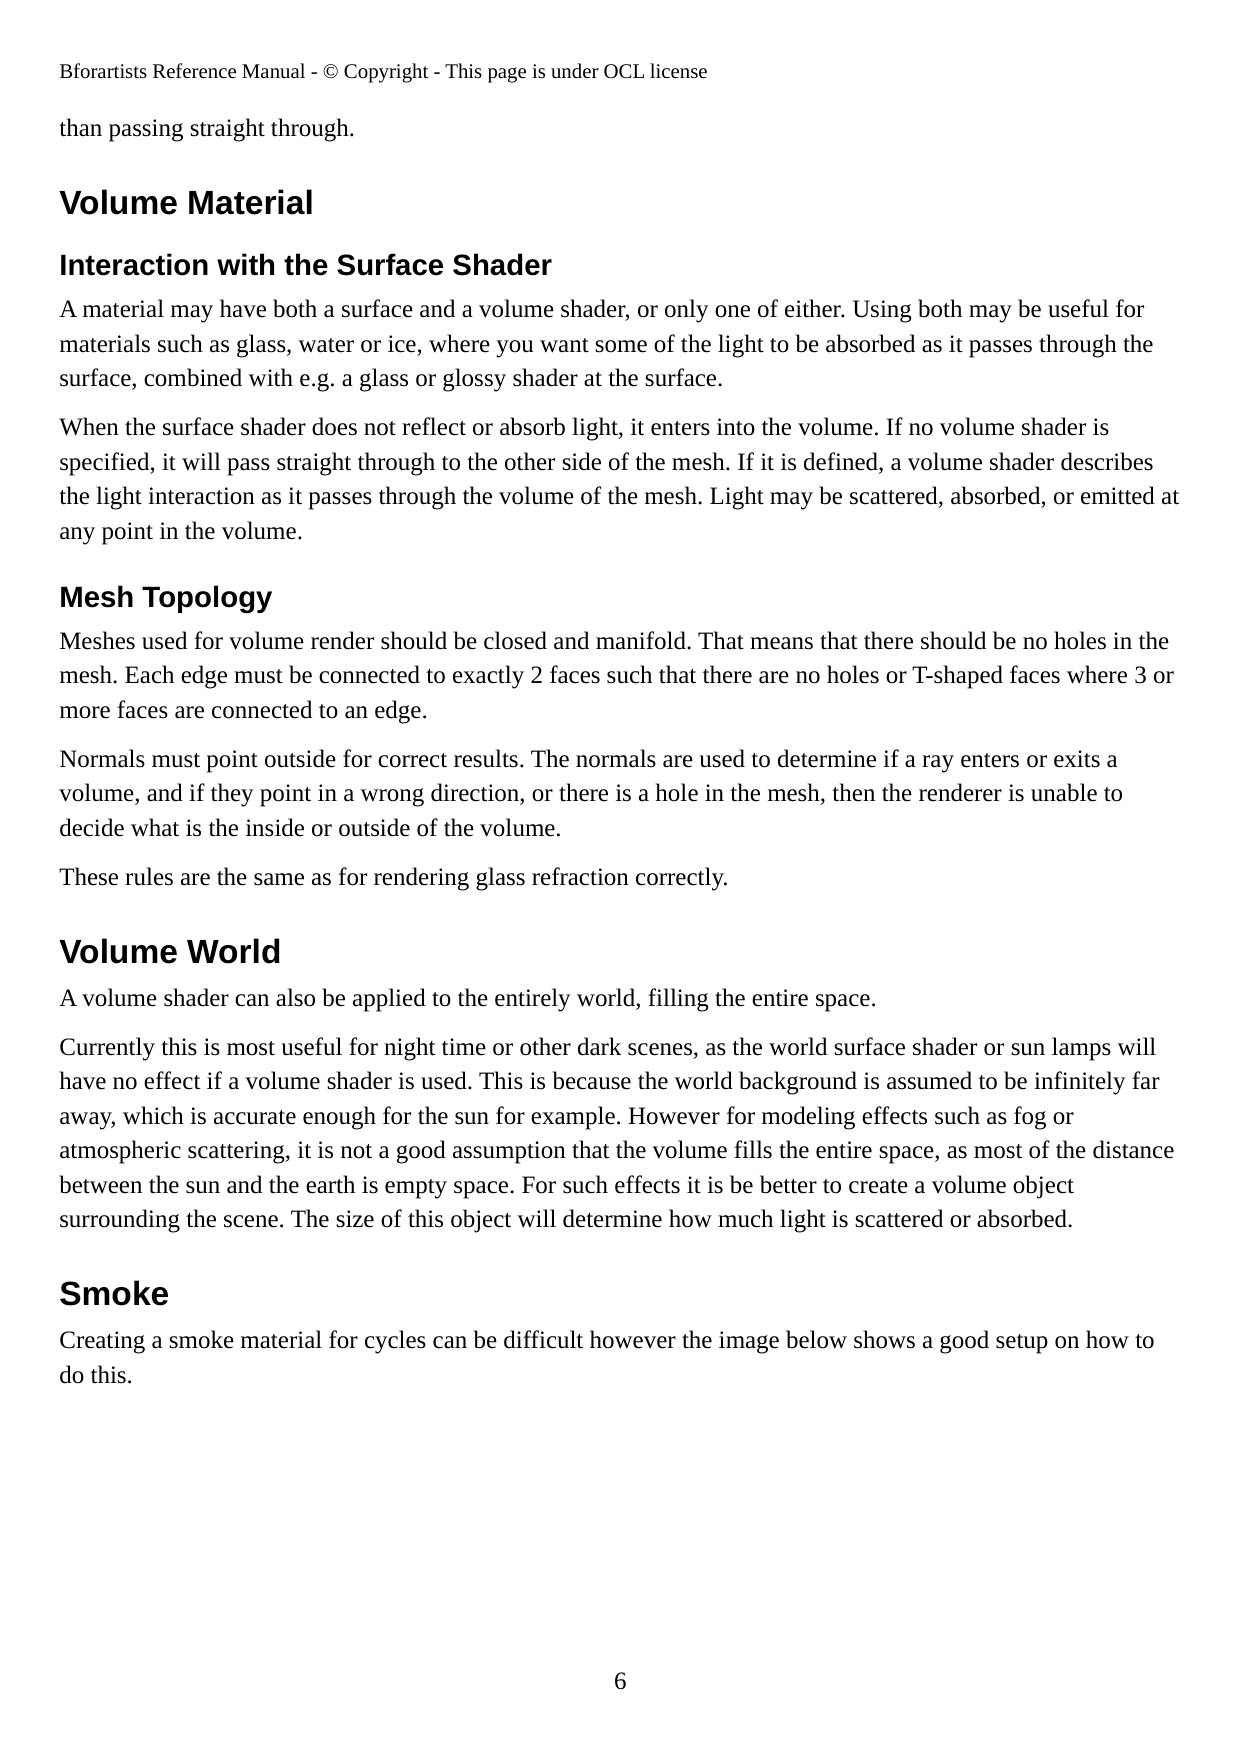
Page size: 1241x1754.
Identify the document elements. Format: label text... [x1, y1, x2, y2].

subtitle Volume Material [59, 182, 1181, 221]
text These rules are the same as for rendering glass refraction correctly. [59, 862, 1181, 891]
subtitle Volume World [59, 932, 1181, 970]
subtitle Smoke [59, 1274, 1181, 1313]
text A material may have both a surface and a volume shader, or only one of either. Using both may be useful for materials such as glass, water or ice, where you want some of the light to be absorbed as it passes through the surface, combined with e.g. a glass or glossy shader at the surface. [59, 294, 1181, 392]
text Currently this is most useful for night time or other dark scenes, as the world surface shader or sun lamps will have no effect if a volume shader is used. This is because the world background is assumed to be infinitely far away, which is accurate enough for the sun for example. However for modeling effects such as fog or atmospheric scattering, it is not a good assumption that the volume fills the entire space, as most of the distance between the sun and the earth is empty space. For such effects it is be better to create a volume object surrounding the scene. The size of this object will determine how much light is scattered or absorbed. [59, 1032, 1181, 1233]
text When the surface shader does not reflect or absorb light, it enters into the volume. If no volume shader is specified, it will pass straight through to the other side of the mesh. If it is defined, a volume shader describes the light interaction as it passes through the volume of the mesh. Light may be scattered, absorbed, or emitted at any point in the volume. [59, 412, 1181, 545]
subtitle Mesh Topology [59, 579, 1181, 613]
subtitle Interaction with the Surface Shader [59, 248, 1181, 282]
text A volume shader can also be applied to the entirely world, filling the entire space. [59, 983, 1181, 1012]
text than passing straight through. [59, 113, 1181, 141]
text Normals must point outside for correct results. The normals are used to determine if a ray enters or exits a volume, and if they point in a wrong direction, or there is a hole in the mesh, then the renderer is unable to decide what is the inside or outside of the volume. [59, 744, 1181, 842]
text Meshes used for volume render should be closed and manifold. That means that there should be no holes in the mesh. Each edge must be connected to exactly 2 faces such that there are no holes or T-shaped faces where 3 or more faces are connected to an edge. [59, 626, 1181, 723]
text Creating a smoke material for cycles can be difficult however the image below shows a good setup on how to do this. [59, 1325, 1181, 1389]
